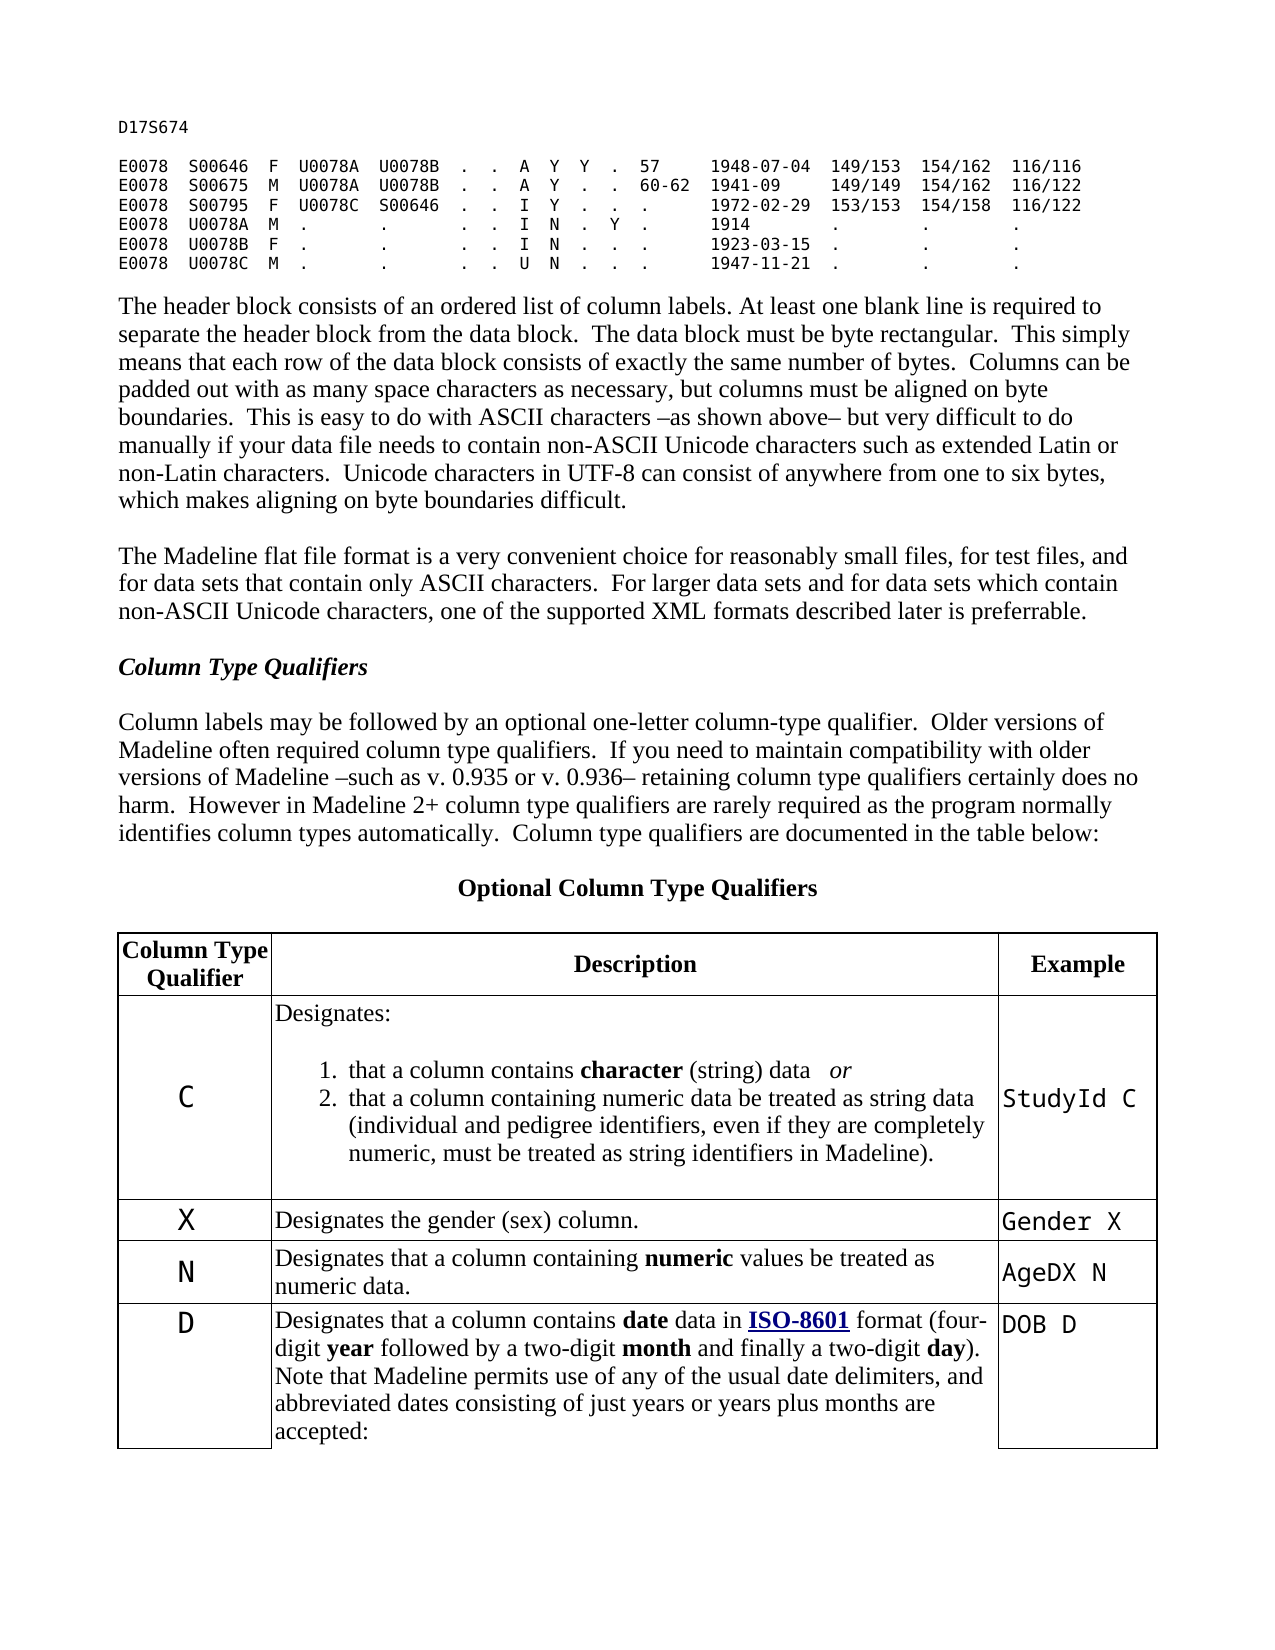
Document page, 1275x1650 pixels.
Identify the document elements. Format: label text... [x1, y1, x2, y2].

table_cell AgeDX N [999, 1241, 1156, 1302]
text The header block consists of an ordered list of column labels. At least one blank line is required to separate the header block from the data block. The data block must be byte rectangular. This simply means that each row of the data block consists of exactly the same number of bytes. Columns can be padded out with as many space characters as necessary, but columns must be aligned on byte boundaries. This is easy to do with ASCII characters –as shown above– but very difficult to do manually if your data file needs to contain non-ASCII Unicode characters such as extended Latin or non-Latin characters. Unicode characters in UTF-8 can consist of anywhere from one to six bytes, which makes aligning on byte boundaries difficult. [118, 292, 1157, 514]
text Column Type Qualifiers [118, 653, 1157, 680]
text E0078 U0078B F . . . . I N . . . 1923-03-15 . . . [118, 234, 1157, 254]
table_cell C [119, 996, 271, 1199]
table_cell Designates: that a column contains character (string) data or that a column containing numeric data be treated as string data (individual and pedigree identifiers, even if they are completely numeric, must be treated as string identifiers in Madeline). [272, 996, 998, 1199]
table_cell D [119, 1304, 271, 1448]
table_cell StudyId C [999, 996, 1156, 1199]
text D17S674 [118, 118, 1157, 137]
table_header Example [999, 934, 1156, 995]
table_cell Designates the gender (sex) column. [272, 1200, 998, 1240]
text Optional Column Type Qualifiers [118, 874, 1157, 902]
text Column labels may be followed by an optional one-letter column-type qualifier. Older versions of Madeline often required column type qualifiers. If you need to maintain compatibility with older versions of Madeline –such as v. 0.935 or v. 0.936– retaining column type qualifiers certainly does no harm. However in Madeline 2+ column type qualifiers are rarely required as the program normally identifies column types automatically. Column type qualifiers are documented in the table below: [118, 708, 1157, 847]
table_header Designates that a column contains date data in ISO-8601 format (four-digit year followed by a two-digit month and finally a two-digit day). Note that Madeline permits use of any of the usual date delimiters, and abbreviated dates consisting of just years or years plus months are accepted: [272, 1304, 998, 1448]
text E0078 U0078C M . . . . U N . . . 1947-11-21 . . . [118, 254, 1157, 273]
text E0078 S00675 M U0078A U0078B . . A Y . . 60-62 1941-09 149/149 154/162 116/122 [118, 176, 1157, 196]
table_header Column Type Qualifier [119, 934, 271, 995]
text E0078 S00795 F U0078C S00646 . . I Y . . . 1972-02-29 153/153 154/158 116/122 [118, 196, 1157, 215]
table_cell N [119, 1241, 271, 1302]
table_cell X [119, 1200, 271, 1240]
table_cell Gender X [999, 1200, 1156, 1240]
text E0078 U0078A M . . . . I N . Y . 1914 . . . [118, 215, 1157, 234]
table_cell Designates that a column containing numeric values be treated as numeric data. [272, 1241, 998, 1302]
text The Madeline flat file format is a very convenient choice for reasonably small files, for test files, and for data sets that contain only ASCII characters. For larger data sets and for data sets which contain non-ASCII Unicode characters, one of the supported XML formats described later is preferrable. [118, 542, 1157, 625]
text E0078 S00646 F U0078A U0078B . . A Y Y . 57 1948-07-04 149/153 154/162 116/116 [118, 157, 1157, 176]
table_cell DOB D [999, 1304, 1156, 1448]
table_header Description [272, 934, 998, 995]
